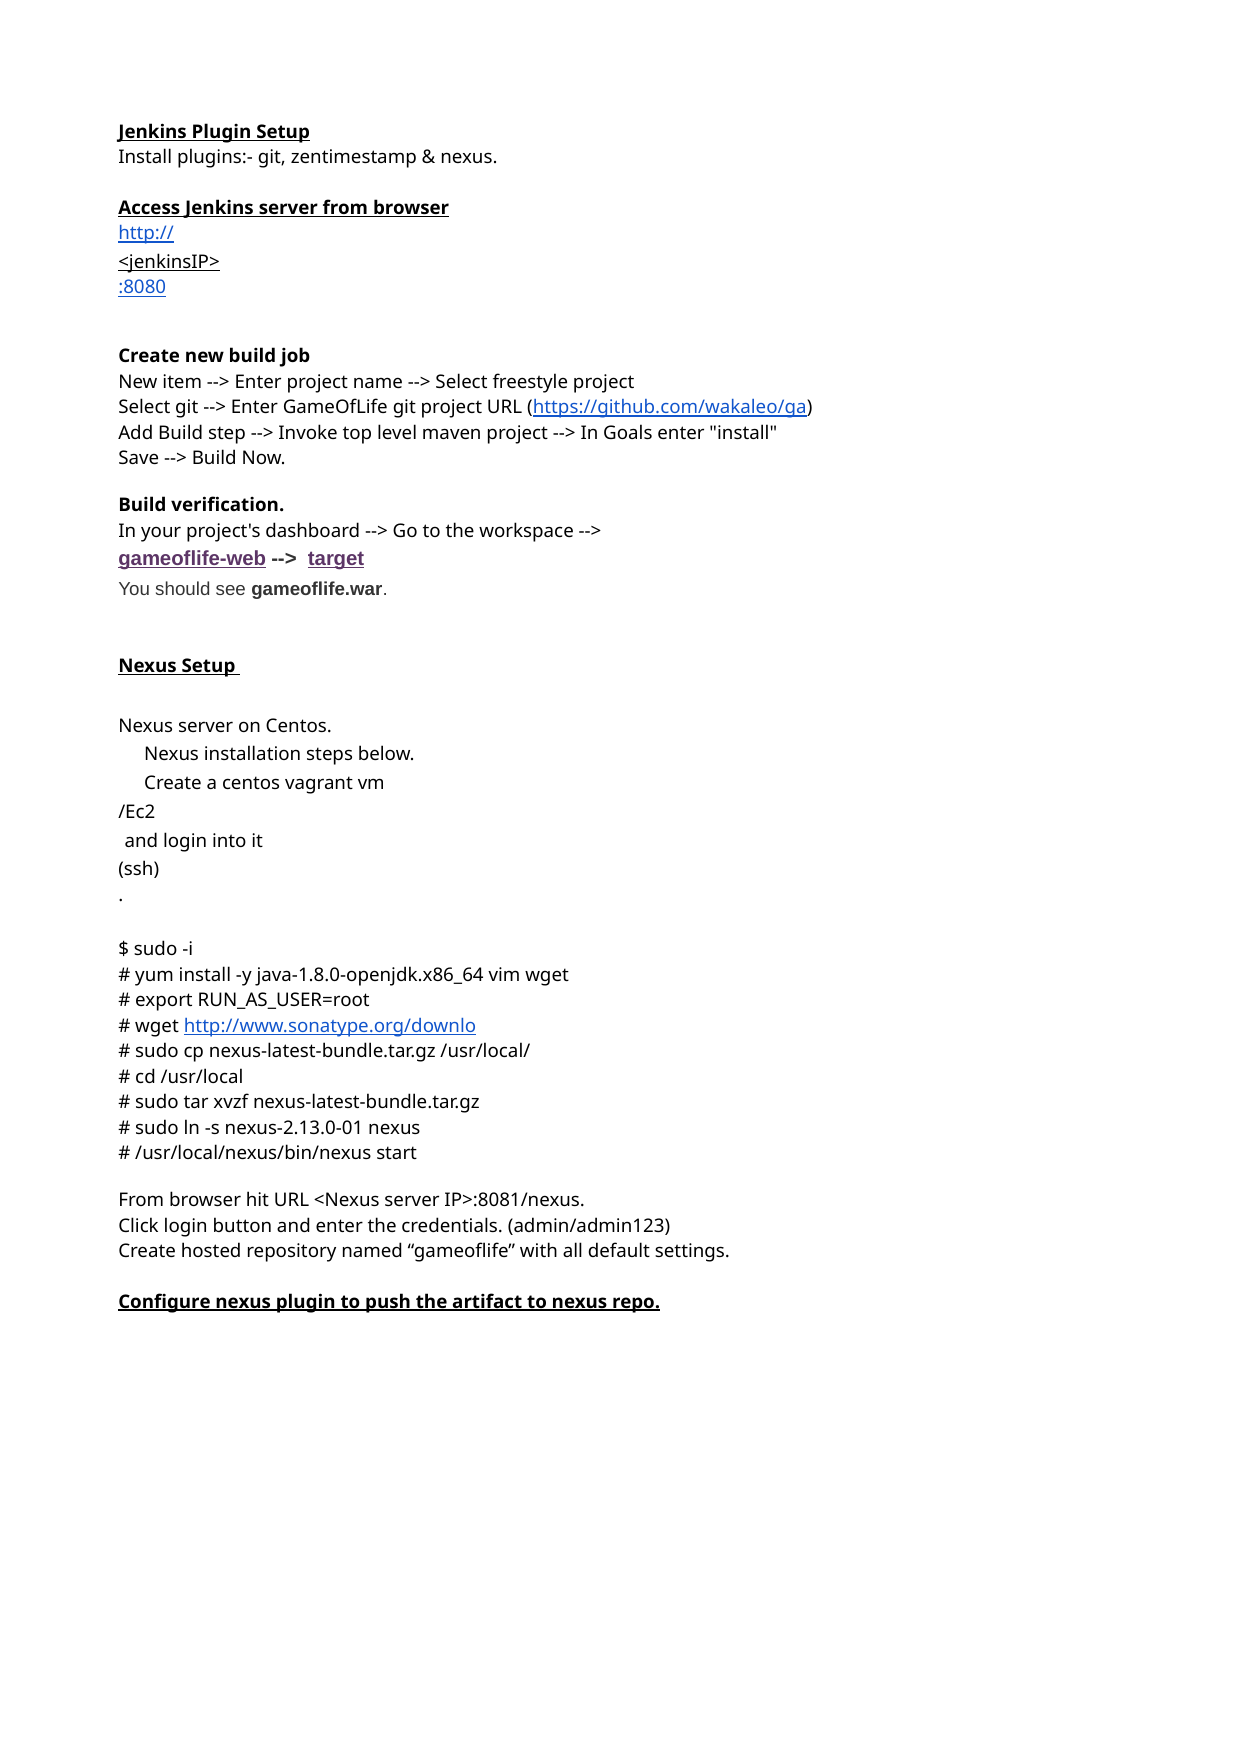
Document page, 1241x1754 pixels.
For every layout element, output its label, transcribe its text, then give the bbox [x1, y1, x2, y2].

text Add Build step --> Invoke top level maven project --> In Goals enter "install" [118, 419, 1122, 444]
text You should see gameoflife.war. [118, 571, 1122, 599]
text ​​Access Jenkins server from browser [118, 191, 1122, 219]
text  Create a centos vagrant vm [118, 766, 1122, 795]
text Save --> Build Now. [118, 444, 1122, 470]
text In your project's dashboard --> Go to the workspace --> [118, 517, 1122, 543]
text From browser hit URL <Nexus server IP>:8081/nexus. [118, 1187, 1122, 1212]
text # wget http://www.sonatype.org/downlo [118, 1012, 1122, 1038]
text Build verification. [118, 492, 1122, 517]
text # /usr/local/nexus/bin/nexus start​ [118, 1140, 1122, 1165]
text ​Nexus Setup [118, 649, 1122, 678]
text New item --> Enter project name --> Select freestyle project [118, 368, 1122, 393]
text :8080 [118, 274, 1122, 299]
text $ sudo -i [118, 936, 1122, 961]
text and login into it [118, 824, 1122, 852]
text Nexus server on Centos. [118, 712, 1122, 737]
text ​(ssh)​ [118, 852, 1122, 881]
text # yum install -y java-1.8.0-openjdk.x86_64 vim wget [118, 961, 1122, 987]
text Install plugins:- git, zentimestamp & nexus.​ [118, 144, 1122, 169]
text # sudo ln -s nexus-2.13.0-01 nexus [118, 1114, 1122, 1140]
text ​<jenkinsIP>​ [118, 245, 1122, 274]
text http:// [118, 219, 1122, 245]
text # sudo tar xvzf nexus-latest-bundle.tar.gz [118, 1089, 1122, 1114]
text ​Configure nexus plugin to push the artifact to nexus repo.​ [118, 1285, 1122, 1314]
text gameoflife-web --> target [118, 543, 1122, 571]
text . [118, 881, 1122, 907]
text # sudo cp nexus-latest-bundle.tar.gz /usr/local/ [118, 1038, 1122, 1063]
text ​​ [118, 1348, 1122, 1376]
text Jenkins Plugin Setup [118, 118, 1122, 144]
text # cd /usr/local [118, 1063, 1122, 1089]
text ​/Ec2​ [118, 795, 1122, 824]
text ​ ​ [118, 907, 1122, 936]
text Select git --> Enter GameOfLife git project URL (https://github.com/wakaleo/ga) [118, 393, 1122, 419]
text Create hosted repository named “gameoflife” with all default settings.​ [118, 1238, 1122, 1263]
text # export RUN_AS_USER=root [118, 987, 1122, 1012]
text Click login button and enter the credentials. (admin/admin123) [118, 1212, 1122, 1238]
text  Nexus installation steps below. [118, 737, 1122, 766]
text Create new build job [118, 342, 1122, 368]
